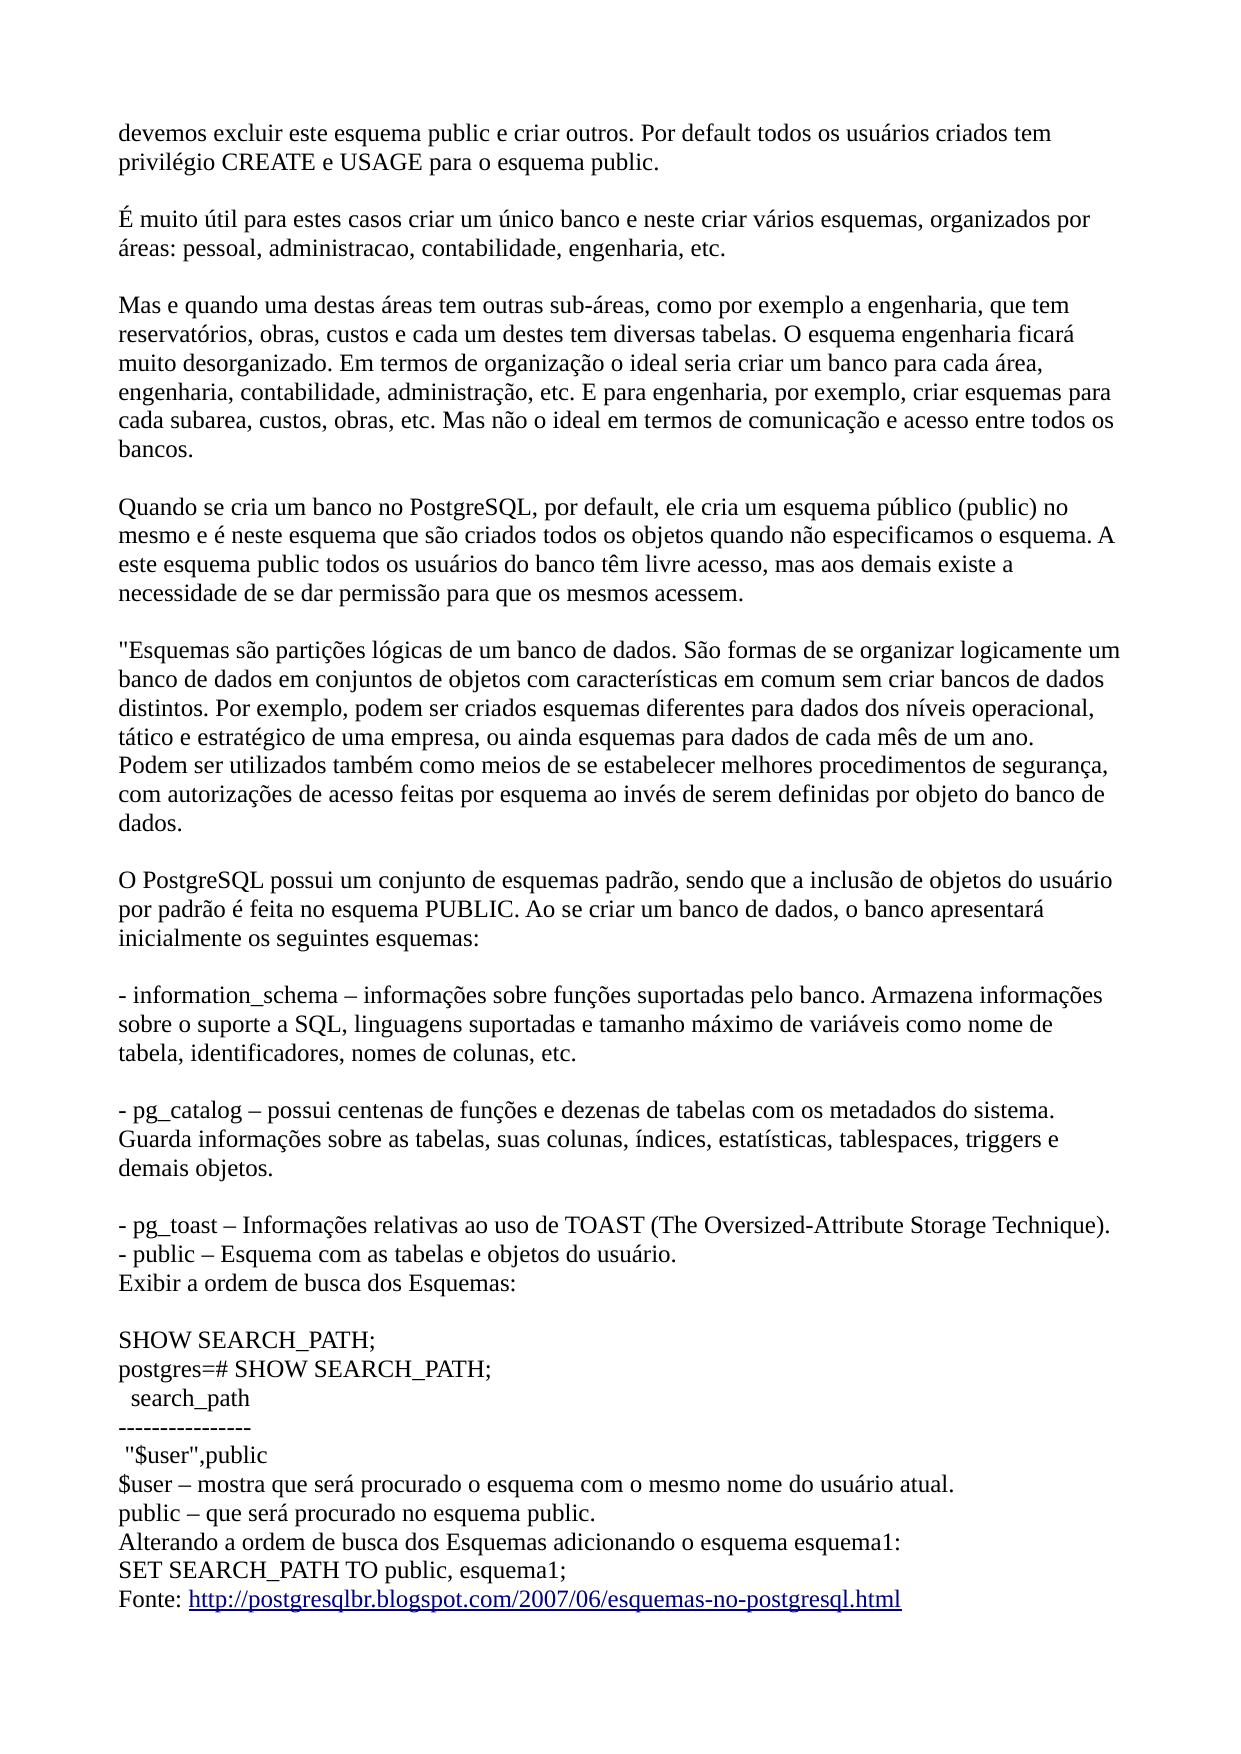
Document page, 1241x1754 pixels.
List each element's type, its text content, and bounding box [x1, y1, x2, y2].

text search_path [118, 1383, 1122, 1412]
text dados. [118, 808, 1122, 837]
text banco de dados em conjuntos de objetos com características em comum sem criar bancos de dados [118, 664, 1122, 693]
text tático e estratégico de uma empresa, ou ainda esquemas para dados de cada mês de um ano. [118, 722, 1122, 751]
text sobre o suporte a SQL, linguagens suportadas e tamanho máximo de variáveis como nome de [118, 1009, 1122, 1038]
text É muito útil para estes casos criar um único banco e neste criar vários esquemas, organizados por [118, 204, 1122, 233]
text - information_schema – informações sobre funções suportadas pelo banco. Armazena informações [118, 981, 1122, 1009]
text Fonte: http://postgresqlbr.blogspot.com/2007/06/esquemas-no-postgresql.html [118, 1584, 1122, 1613]
text - pg_toast – Informações relativas ao uso de TOAST (The Oversized-Attribute Storage Technique). [118, 1211, 1122, 1239]
text postgres=# SHOW SEARCH_PATH; [118, 1354, 1122, 1383]
text tabela, identificadores, nomes de colunas, etc. [118, 1038, 1122, 1067]
text O PostgreSQL possui um conjunto de esquemas padrão, sendo que a inclusão de objetos do usuário [118, 866, 1122, 894]
text privilégio CREATE e USAGE para o esquema public. [118, 147, 1122, 176]
text reservatórios, obras, custos e cada um destes tem diversas tabelas. O esquema engenharia ficará [118, 319, 1122, 348]
text - public – Esquema com as tabelas e objetos do usuário. [118, 1239, 1122, 1268]
text mesmo e é neste esquema que são criados todos os objetos quando não especificamos o esquema. A [118, 521, 1122, 549]
text Quando se cria um banco no PostgreSQL, por default, ele cria um esquema público (public) no [118, 492, 1122, 521]
text SET SEARCH_PATH TO public, esquema1; [118, 1556, 1122, 1584]
text por padrão é feita no esquema PUBLIC. Ao se criar um banco de dados, o banco apresentará [118, 894, 1122, 923]
text áreas: pessoal, administracao, contabilidade, engenharia, etc. [118, 233, 1122, 262]
text bancos. [118, 434, 1122, 463]
text - pg_catalog – possui centenas de funções e dezenas de tabelas com os metadados do sistema. [118, 1096, 1122, 1124]
text Alterando a ordem de busca dos Esquemas adicionando o esquema esquema1: [118, 1527, 1122, 1556]
text "$user",public [118, 1441, 1122, 1469]
text cada subarea, custos, obras, etc. Mas não o ideal em termos de comunicação e acesso entre todos os [118, 406, 1122, 434]
text com autorizações de acesso feitas por esquema ao invés de serem definidas por objeto do banco de [118, 779, 1122, 808]
text devemos excluir este esquema public e criar outros. Por default todos os usuários criados tem [118, 118, 1122, 147]
text engenharia, contabilidade, administração, etc. E para engenharia, por exemplo, criar esquemas para [118, 377, 1122, 406]
text inicialmente os seguintes esquemas: [118, 923, 1122, 952]
text demais objetos. [118, 1153, 1122, 1182]
text ---------------- [118, 1412, 1122, 1441]
text necessidade de se dar permissão para que os mesmos acessem. [118, 578, 1122, 607]
text Exibir a ordem de busca dos Esquemas: [118, 1268, 1122, 1297]
text SHOW SEARCH_PATH; [118, 1326, 1122, 1354]
text muito desorganizado. Em termos de organização o ideal seria criar um banco para cada área, [118, 348, 1122, 377]
text Podem ser utilizados também como meios de se estabelecer melhores procedimentos de segurança, [118, 751, 1122, 779]
text Guarda informações sobre as tabelas, suas colunas, índices, estatísticas, tablespaces, triggers e [118, 1124, 1122, 1153]
text public – que será procurado no esquema public. [118, 1498, 1122, 1527]
text $user – mostra que será procurado o esquema com o mesmo nome do usuário atual. [118, 1469, 1122, 1498]
text este esquema public todos os usuários do banco têm livre acesso, mas aos demais existe a [118, 549, 1122, 578]
text distintos. Por exemplo, podem ser criados esquemas diferentes para dados dos níveis operacional, [118, 693, 1122, 722]
text Mas e quando uma destas áreas tem outras sub-áreas, como por exemplo a engenharia, que tem [118, 291, 1122, 319]
text "Esquemas são partições lógicas de um banco de dados. São formas de se organizar logicamente um [118, 636, 1122, 664]
